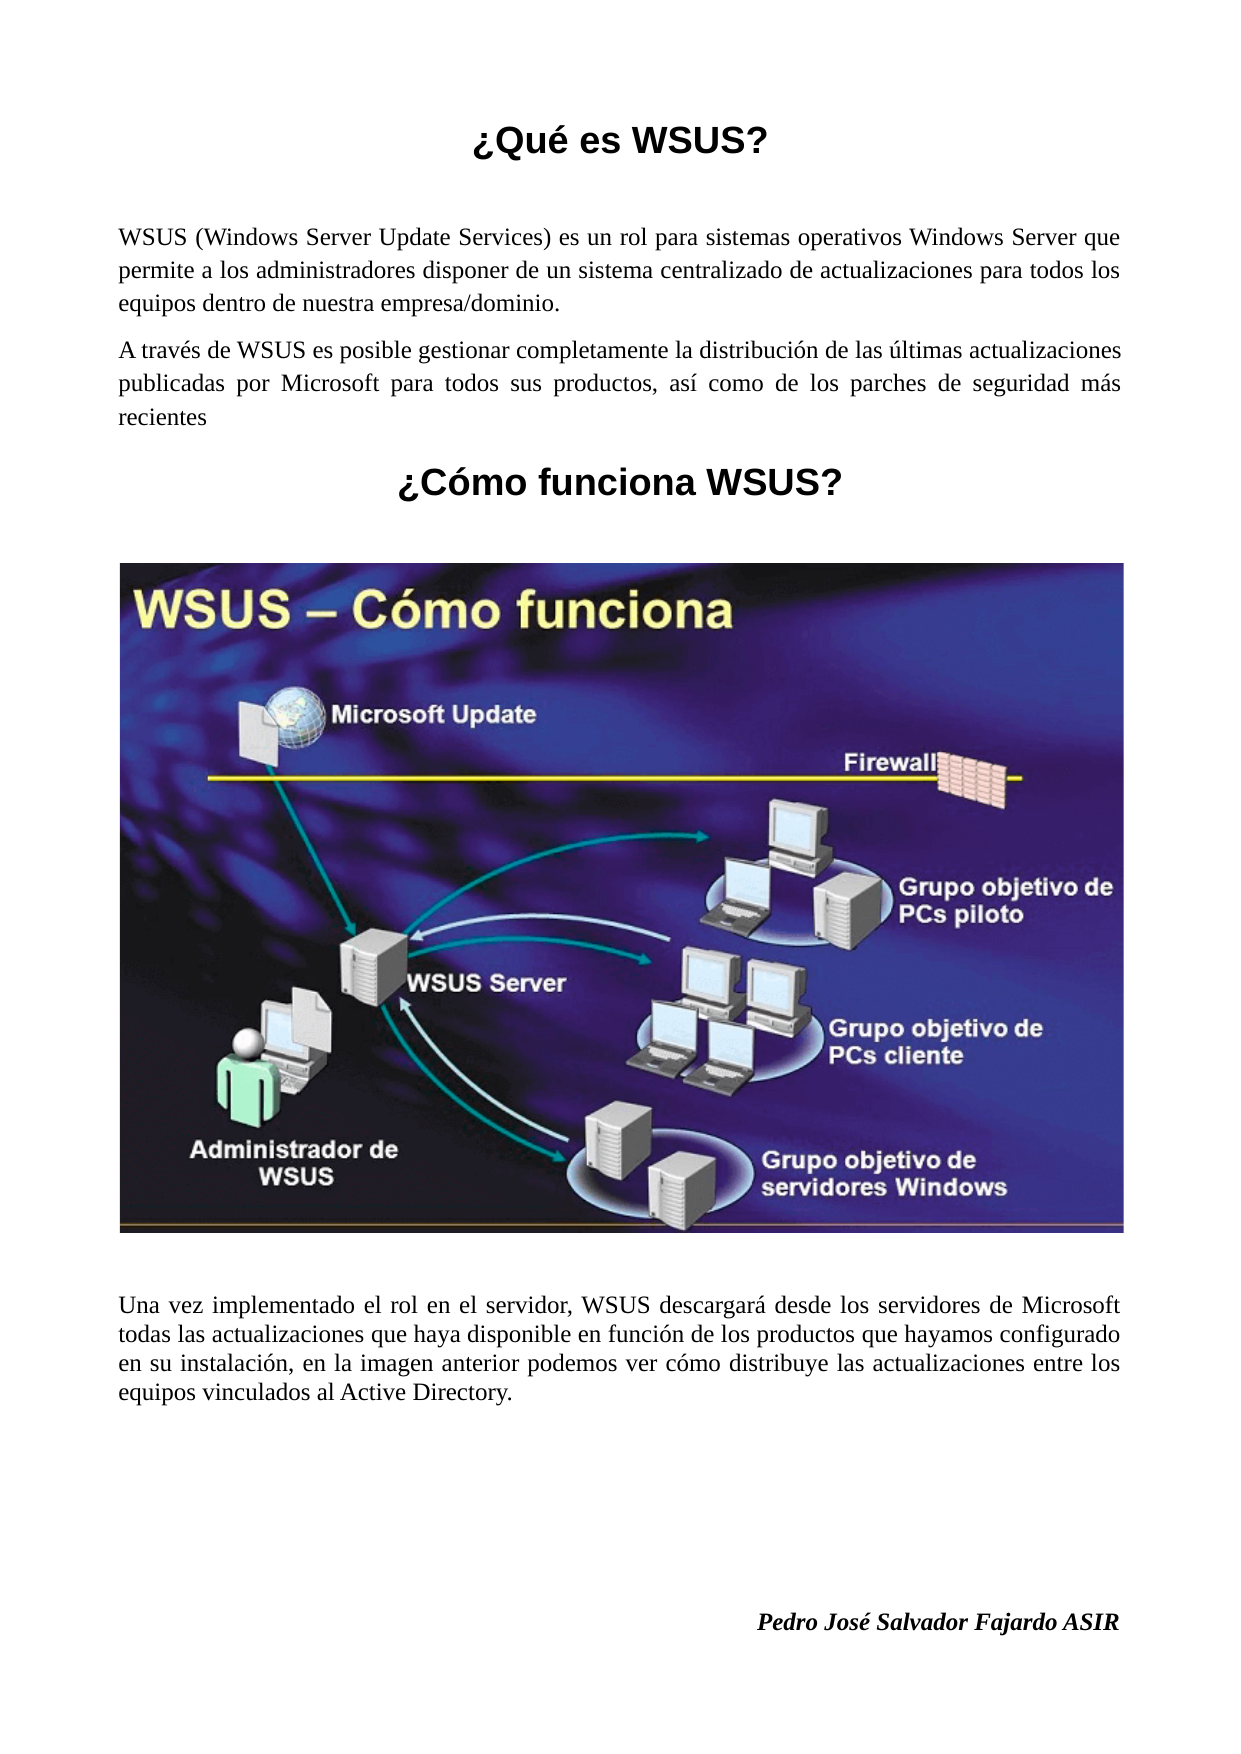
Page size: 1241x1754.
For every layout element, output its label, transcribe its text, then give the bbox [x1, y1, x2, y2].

subtitle ¿Qué es WSUS? [118, 118, 1122, 162]
subtitle ¿Cómo funciona WSUS? [118, 459, 1122, 503]
text WSUS (Windows Server Update Services) es un rol para sistemas operativos Windows Server que permite a los administradores disponer de un sistema centralizado de actualizaciones para todos los equipos dentro de nuestra empresa/dominio. [118, 222, 1122, 317]
picture [119, 563, 1124, 1233]
text A través de WSUS es posible gestionar completamente la distribución de las últimas actualizaciones publicadas por Microsoft para todos sus productos, así como de los parches de seguridad más recientes [118, 336, 1122, 430]
text Una vez implementado el rol en el servidor, WSUS descargará desde los servidores de Microsoft todas las actualizaciones que haya disponible en función de los productos que hayamos configurado en su instalación, en la imagen anterior podemos ver cómo distribuye las actualizaciones entre los equipos vinculados al Active Directory. [118, 1290, 1122, 1405]
